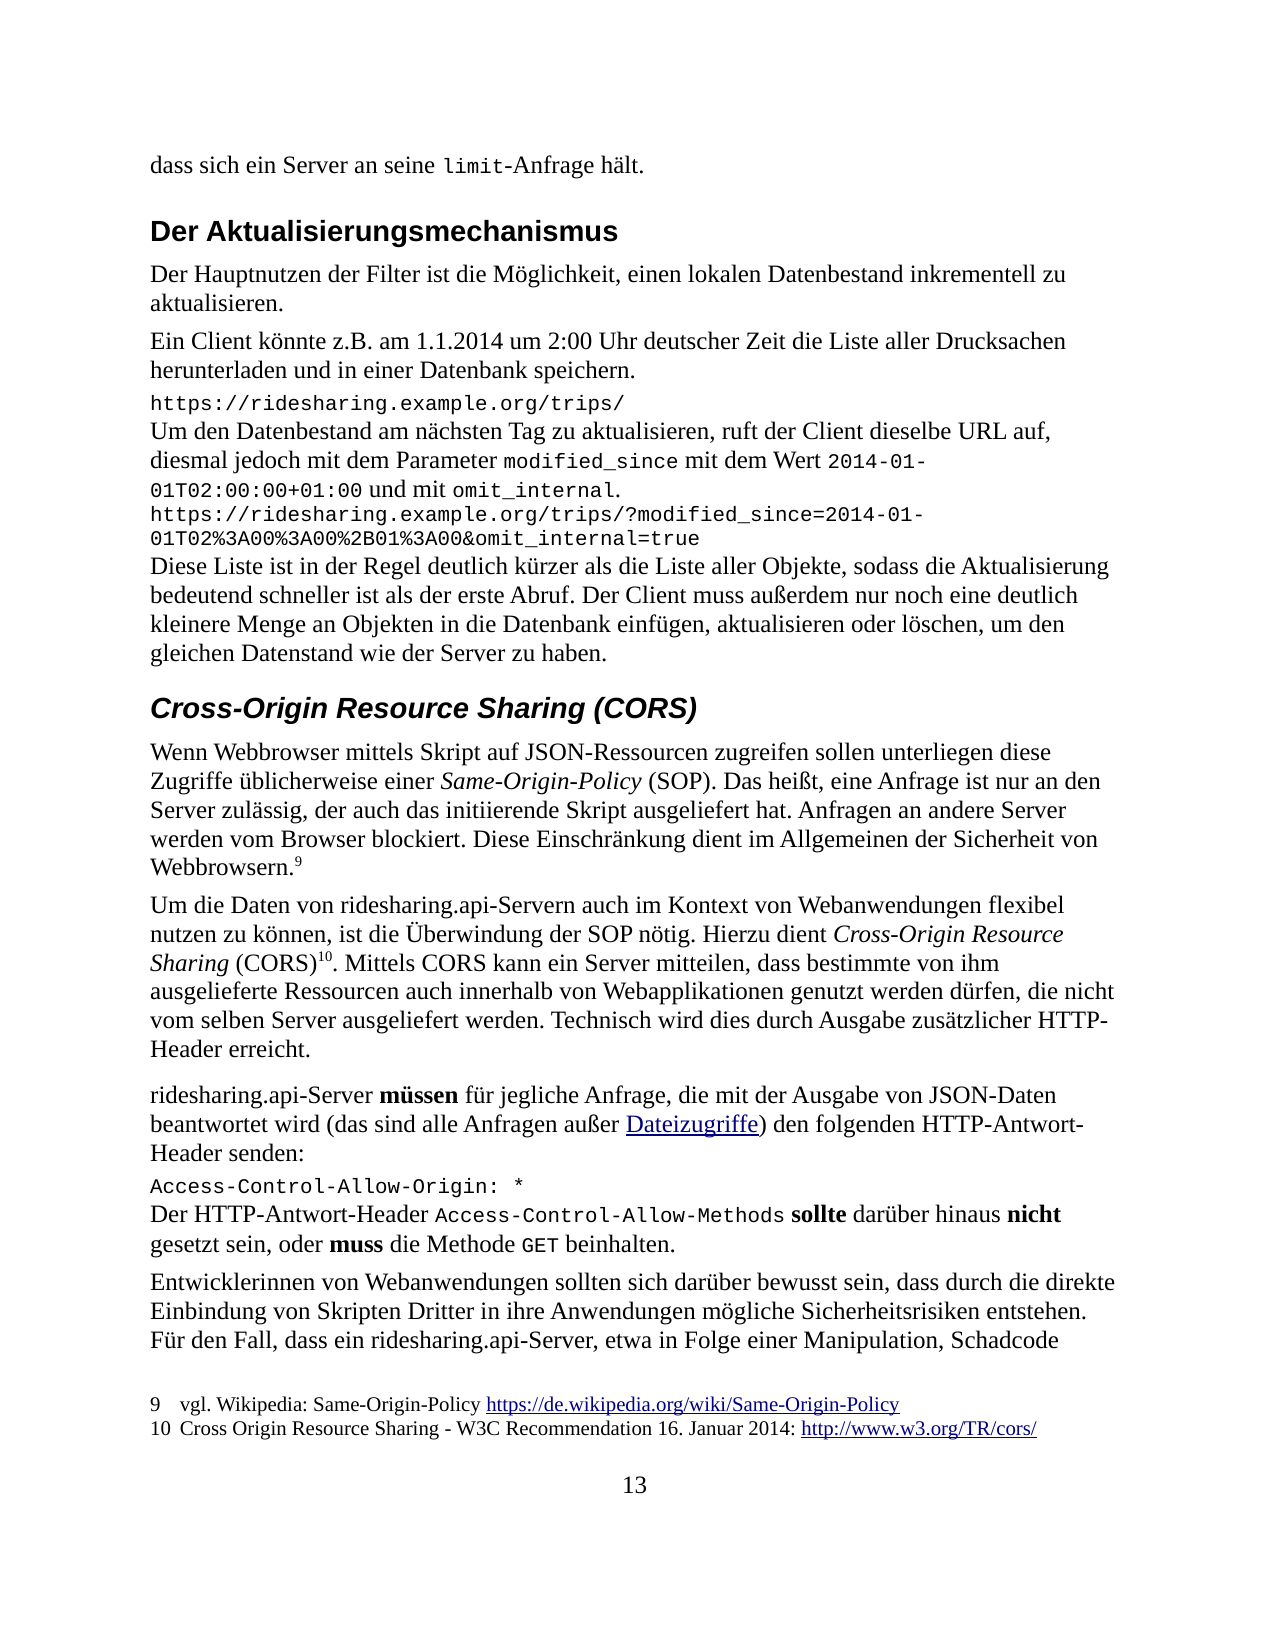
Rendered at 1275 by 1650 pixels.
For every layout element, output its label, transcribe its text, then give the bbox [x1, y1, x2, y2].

text Um die Daten von ridesharing.api-Servern auch im Kontext von Webanwendungen flexibel nutzen zu können, ist die Überwindung der SOP nötig. Hierzu dient Cross-Origin Resource Sharing (CORS). Mittels CORS kann ein Server mitteilen, dass bestimmte von ihm ausgelieferte Ressourcen auch innerhalb von Webapplikationen genutzt werden dürfen, die nicht vom selben Server ausgeliefert werden. Technisch wird dies durch Ausgabe zusätzlicher HTTP-Header erreicht. [150, 890, 1125, 1063]
text ridesharing.api-Server müssen für jegliche Anfrage, die mit der Ausgabe von JSON-Daten beantwortet wird (das sind alle Anfragen außer Dateizugriffe) den folgenden HTTP-Antwort-Header senden: [150, 1081, 1125, 1167]
text Wenn Webbrowser mittels Skript auf JSON-Ressourcen zugreifen sollen unterliegen diese Zugriffe üblicherweise einer Same-Origin-Policy (SOP). Das heißt, eine Anfrage ist nur an den Server zulässig, der auch das initiierende Skript ausgeliefert hat. Anfragen an andere Server werden vom Browser blockiert. Diese Einschränkung dient im Allgemeinen der Sicherheit von Webbrowsern. [150, 737, 1125, 881]
text dass sich ein Server an seine limit-Anfrage hält. [150, 150, 1125, 179]
text https://ridesharing.example.org/trips/?modified_since=2014-01-01T02%3A00%3A00%2B01%3A00&omit_internal=true [150, 504, 1125, 551]
text Cross Origin Resource Sharing - W3C Recommendation 16. Januar 2014: http://www.w3.org/TR/cors/ [150, 1416, 1125, 1440]
text Diese Liste ist in der Regel deutlich kürzer als die Liste aller Objekte, sodass die Aktualisierung bedeutend schneller ist als der erste Abruf. Der Client muss außerdem nur noch eine deutlich kleinere Menge an Objekten in die Datenbank einfügen, aktualisieren oder löschen, um den gleichen Datenstand wie der Server zu haben. [150, 551, 1125, 666]
text Der HTTP-Antwort-Header Access-Control-Allow-Methods sollte darüber hinaus nicht gesetzt sein, oder muss die Methode GET beinhalten. [150, 1199, 1125, 1258]
text Der Hauptnutzen der Filter ist die Möglichkeit, einen lokalen Datenbestand inkrementell zu aktualisieren. [150, 259, 1125, 317]
subtitle Cross-Origin Resource Sharing (CORS) [150, 691, 1125, 725]
text Access-Control-Allow-Origin: * [150, 1176, 1125, 1199]
subtitle Der Aktualisierungsmechanismus [150, 213, 1125, 247]
text Um den Datenbestand am nächsten Tag zu aktualisieren, ruft der Client dieselbe URL auf, diesmal jedoch mit dem Parameter modified_since mit dem Wert 2014-01-01T02:00:00+01:00 und mit omit_internal. [150, 416, 1125, 504]
text vgl. Wikipedia: Same-Origin-Policy https://de.wikipedia.org/wiki/Same-Origin-Policy [150, 1392, 1125, 1416]
text https://ridesharing.example.org/trips/ [150, 392, 1125, 416]
text Entwicklerinnen von Webanwendungen sollten sich darüber bewusst sein, dass durch die direkte Einbindung von Skripten Dritter in ihre Anwendungen mögliche Sicherheitsrisiken entstehen. Für den Fall, dass ein ridesharing.api-Server, etwa in Folge einer Manipulation, Schadcode [150, 1267, 1125, 1354]
text Ein Client könnte z.B. am 1.1.2014 um 2:00 Uhr deutscher Zeit die Liste aller Drucksachen herunterladen und in einer Datenbank speichern. [150, 326, 1125, 383]
